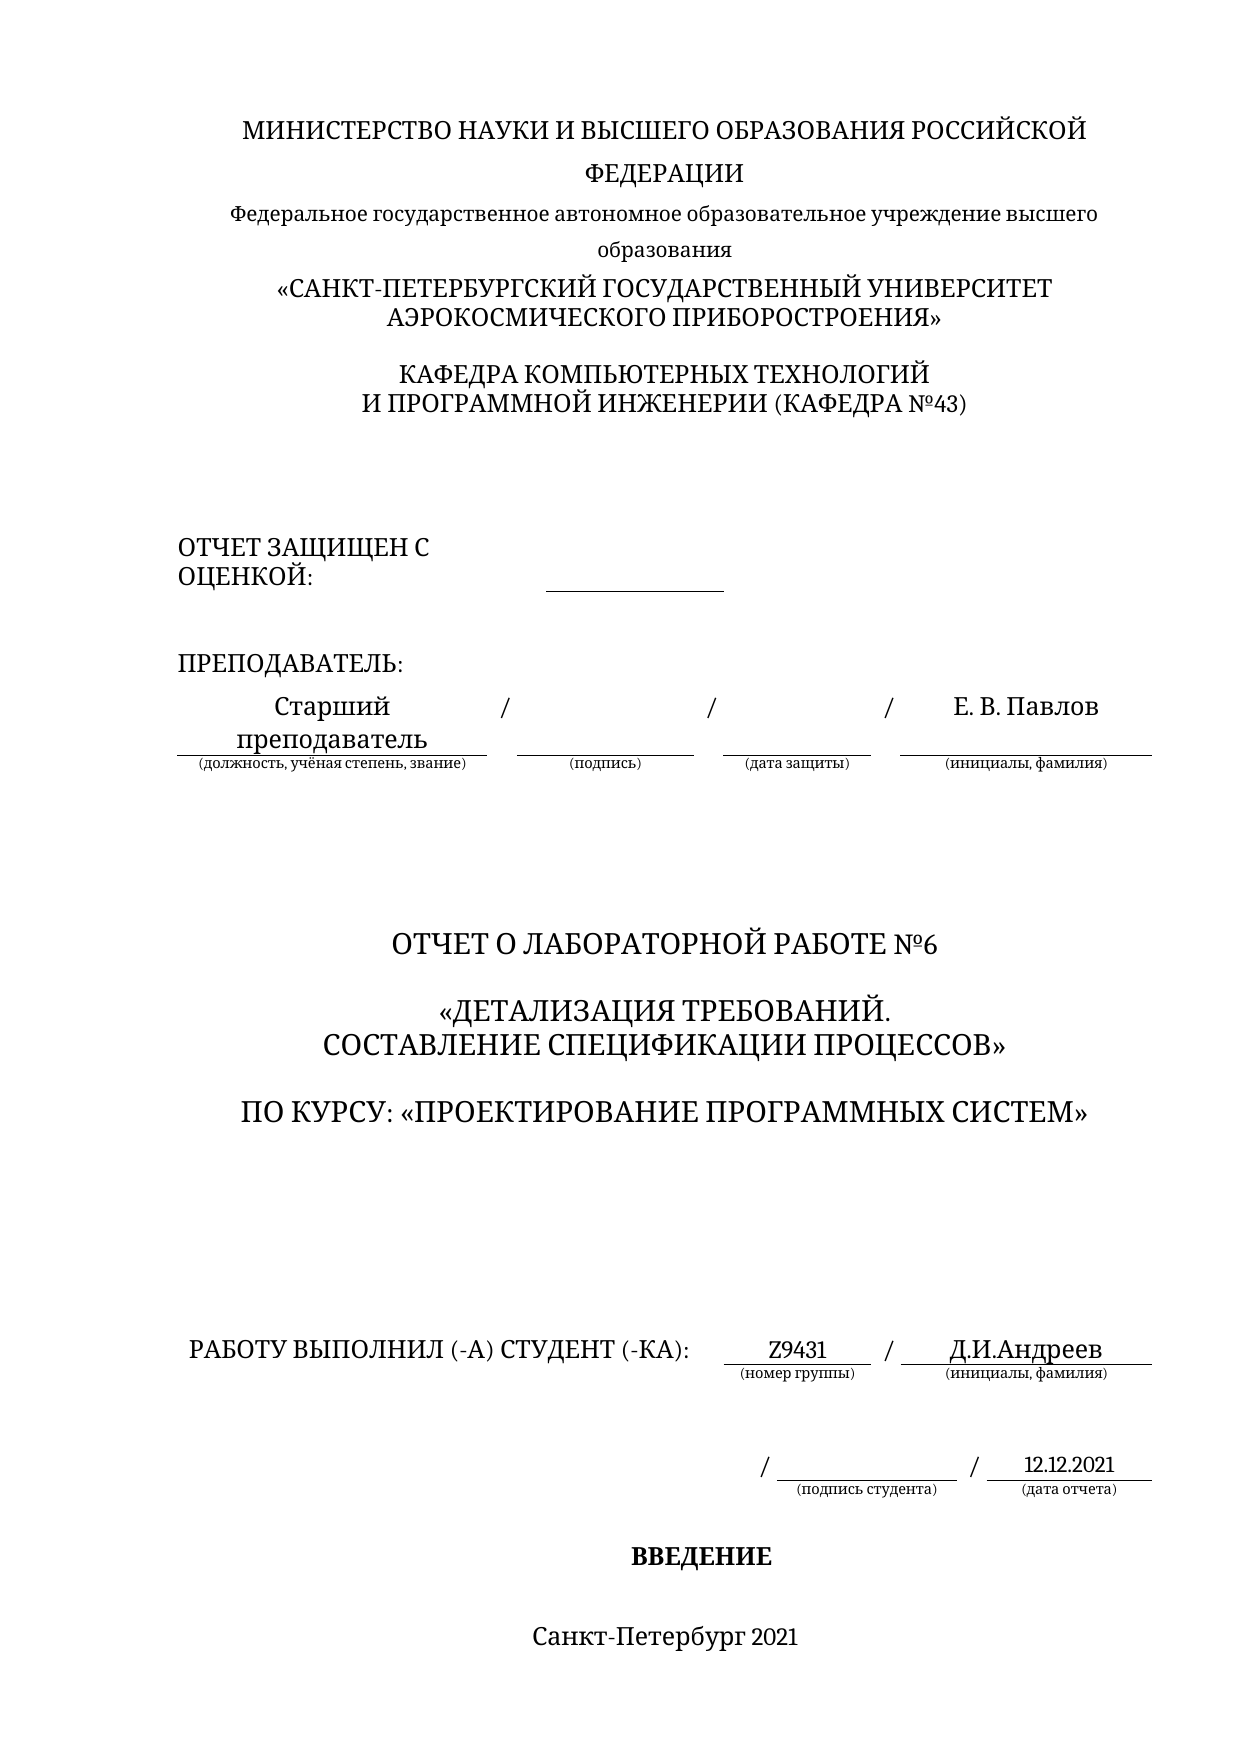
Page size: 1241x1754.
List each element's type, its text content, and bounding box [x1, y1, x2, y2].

text ОТЧЕТ О ЛАБОРАТОРНОЙ РАБОТЕ №6 [177, 928, 1152, 962]
table_cell (дата отчета) [987, 1481, 1152, 1510]
table_header / [694, 693, 723, 755]
text ВВЕДЕНИЕ [251, 1543, 1152, 1572]
table_cell [177, 1364, 723, 1394]
table_header 12.12.2021 [987, 1452, 1152, 1480]
table_cell (дата защиты) [723, 756, 871, 784]
table_header ОТЧЕТ ЗАЩИЩЕН С ОЦЕНКОЙ: [177, 534, 546, 591]
table_cell [957, 1480, 987, 1510]
table_cell [747, 1480, 777, 1510]
table_header [723, 693, 871, 755]
table_cell [694, 755, 723, 784]
table_cell (инициалы, фамилия) [901, 1365, 1152, 1394]
table_cell (подпись) [517, 756, 694, 784]
table_header [517, 693, 694, 755]
table_header Старший преподаватель [177, 693, 487, 755]
table_cell (номер группы) [724, 1365, 871, 1394]
table_header / [957, 1452, 987, 1480]
table_header / [747, 1452, 777, 1480]
table_header [777, 1452, 957, 1480]
text ПРЕПОДАВАТЕЛЬ: [177, 650, 1152, 678]
table_header [724, 534, 1151, 591]
table_header / [487, 693, 517, 755]
table_header РАБОТУ ВЫПОЛНИЛ (-А) СТУДЕНТ (-КА): [177, 1336, 723, 1364]
text «ДЕТАЛИЗАЦИЯ ТРЕБОВАНИЙ. [177, 995, 1152, 1029]
table_cell (инициалы, фамилия) [900, 756, 1152, 784]
table_header / [871, 693, 900, 755]
table_header Z9431 [724, 1336, 871, 1364]
table_cell [871, 755, 900, 784]
table_cell (должность, учёная степень, звание) [177, 756, 487, 784]
table_header / [871, 1336, 901, 1364]
text ПО КУРСУ: «ПРОЕКТИРОВАНИЕ ПРОГРАММНЫХ СИСТЕМ» [177, 1096, 1152, 1129]
table_header [177, 1452, 747, 1480]
table_cell [177, 1480, 747, 1510]
table_cell [871, 1364, 901, 1394]
table_header Д.И.Андреев [901, 1336, 1152, 1364]
table_header Е. В. Павлов [900, 693, 1152, 755]
text СОСТАВЛЕНИЕ СПЕЦИФИКАЦИИ ПРОЦЕССОВ» [177, 1029, 1152, 1062]
table_cell [487, 755, 517, 784]
table_cell (подпись студента) [777, 1481, 957, 1510]
table_header [546, 534, 723, 591]
